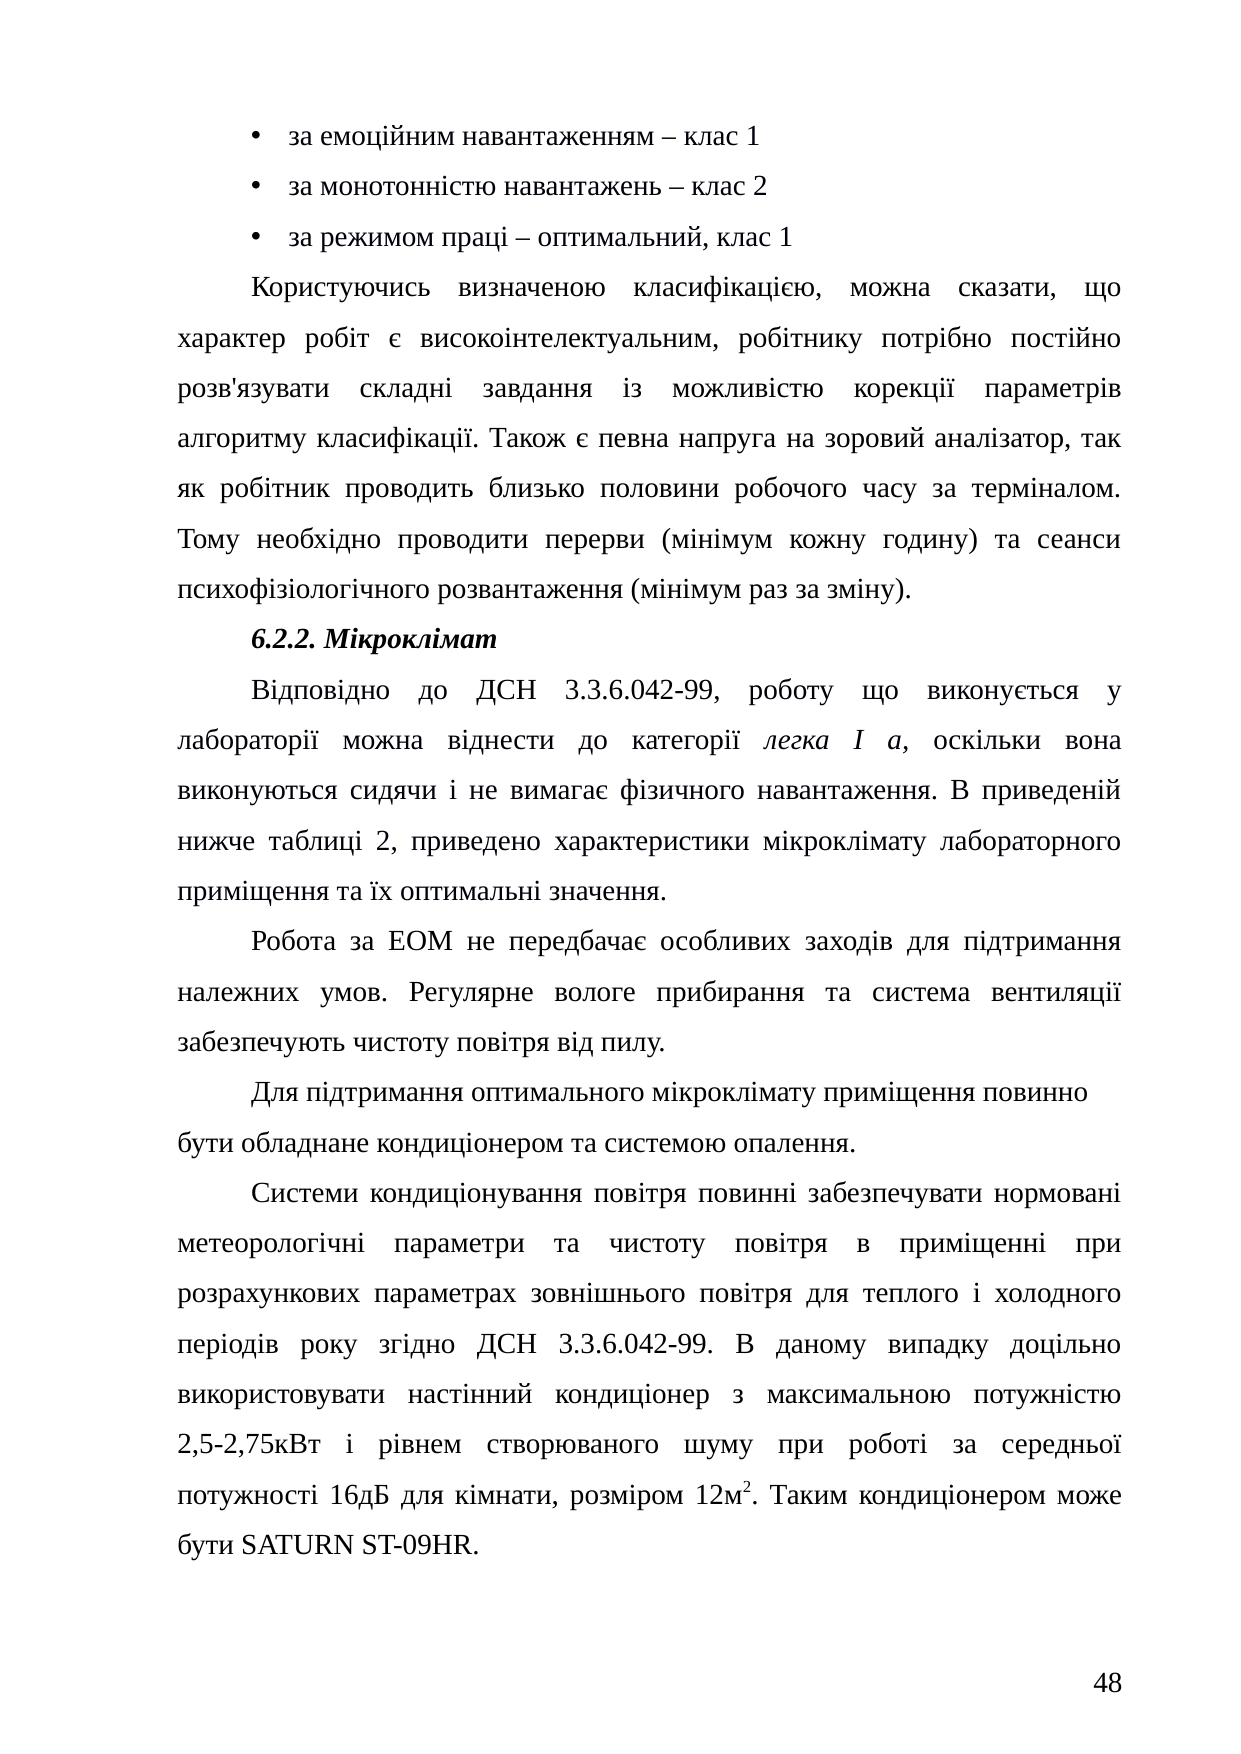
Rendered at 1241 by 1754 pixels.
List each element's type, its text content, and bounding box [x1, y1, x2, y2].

text Користуючись визначеною класифікацією, можна сказати, що характер робіт є високоінтелектуальним, робітнику потрібно постійно розв'язувати складні завдання із можливістю корекції параметрів алгоритму класифікації. Також є певна напруга на зоровий аналізатор, так як робітник проводить близько половини робочого часу за терміналом. Тому необхідно проводити перерви (мінімум кожну годину) та сеанси психофізіологічного розвантаження (мінімум раз за зміну). [177, 269, 1122, 605]
list за режимом праці – оптимальний, клас 1 [251, 219, 1122, 253]
text Для підтримання оптимального мікроклімату приміщення повинно бути обладнане кондиціонером та системою опалення. [177, 1074, 1122, 1158]
text Робота за ЕОМ не передбачає особливих заходів для підтримання належних умов. Регулярне вологе прибирання та система вентиляції забезпечують чистоту повітря від пилу. [177, 923, 1122, 1058]
list за емоційним навантаженням – клас 1 [251, 118, 1122, 152]
text 6.2.2. Мікроклімат [177, 622, 1122, 655]
list за монотонністю навантажень – клас 2 [251, 168, 1122, 202]
text Відповідно до ДСН 3.3.6.042-99, роботу що виконується у лабораторії можна віднести до категорії легка І a, оскільки вона виконуються сидячи і не вимагає фізичного навантаження. В приведеній нижче таблиці 2, приведено характеристики мікроклімату лабораторного приміщення та їх оптимальні значення. [177, 672, 1122, 907]
text Системи кондиціонування повітря повинні забезпечувати нормовані метеорологічні параметри та чистоту повітря в приміщенні при розрахункових параметрах зовнішнього повітря для теплого і холодного періодів року згідно ДСН 3.3.6.042-99. В даному випадку доцільно використовувати настінний кондиціонер з максимальною потужністю 2,5-2,75кВт і рівнем створюваного шуму при роботі за середньої потужності 16дБ для кімнати, розміром 12м2. Таким кондиціонером може бути SATURN ST-09HR. [177, 1175, 1122, 1561]
